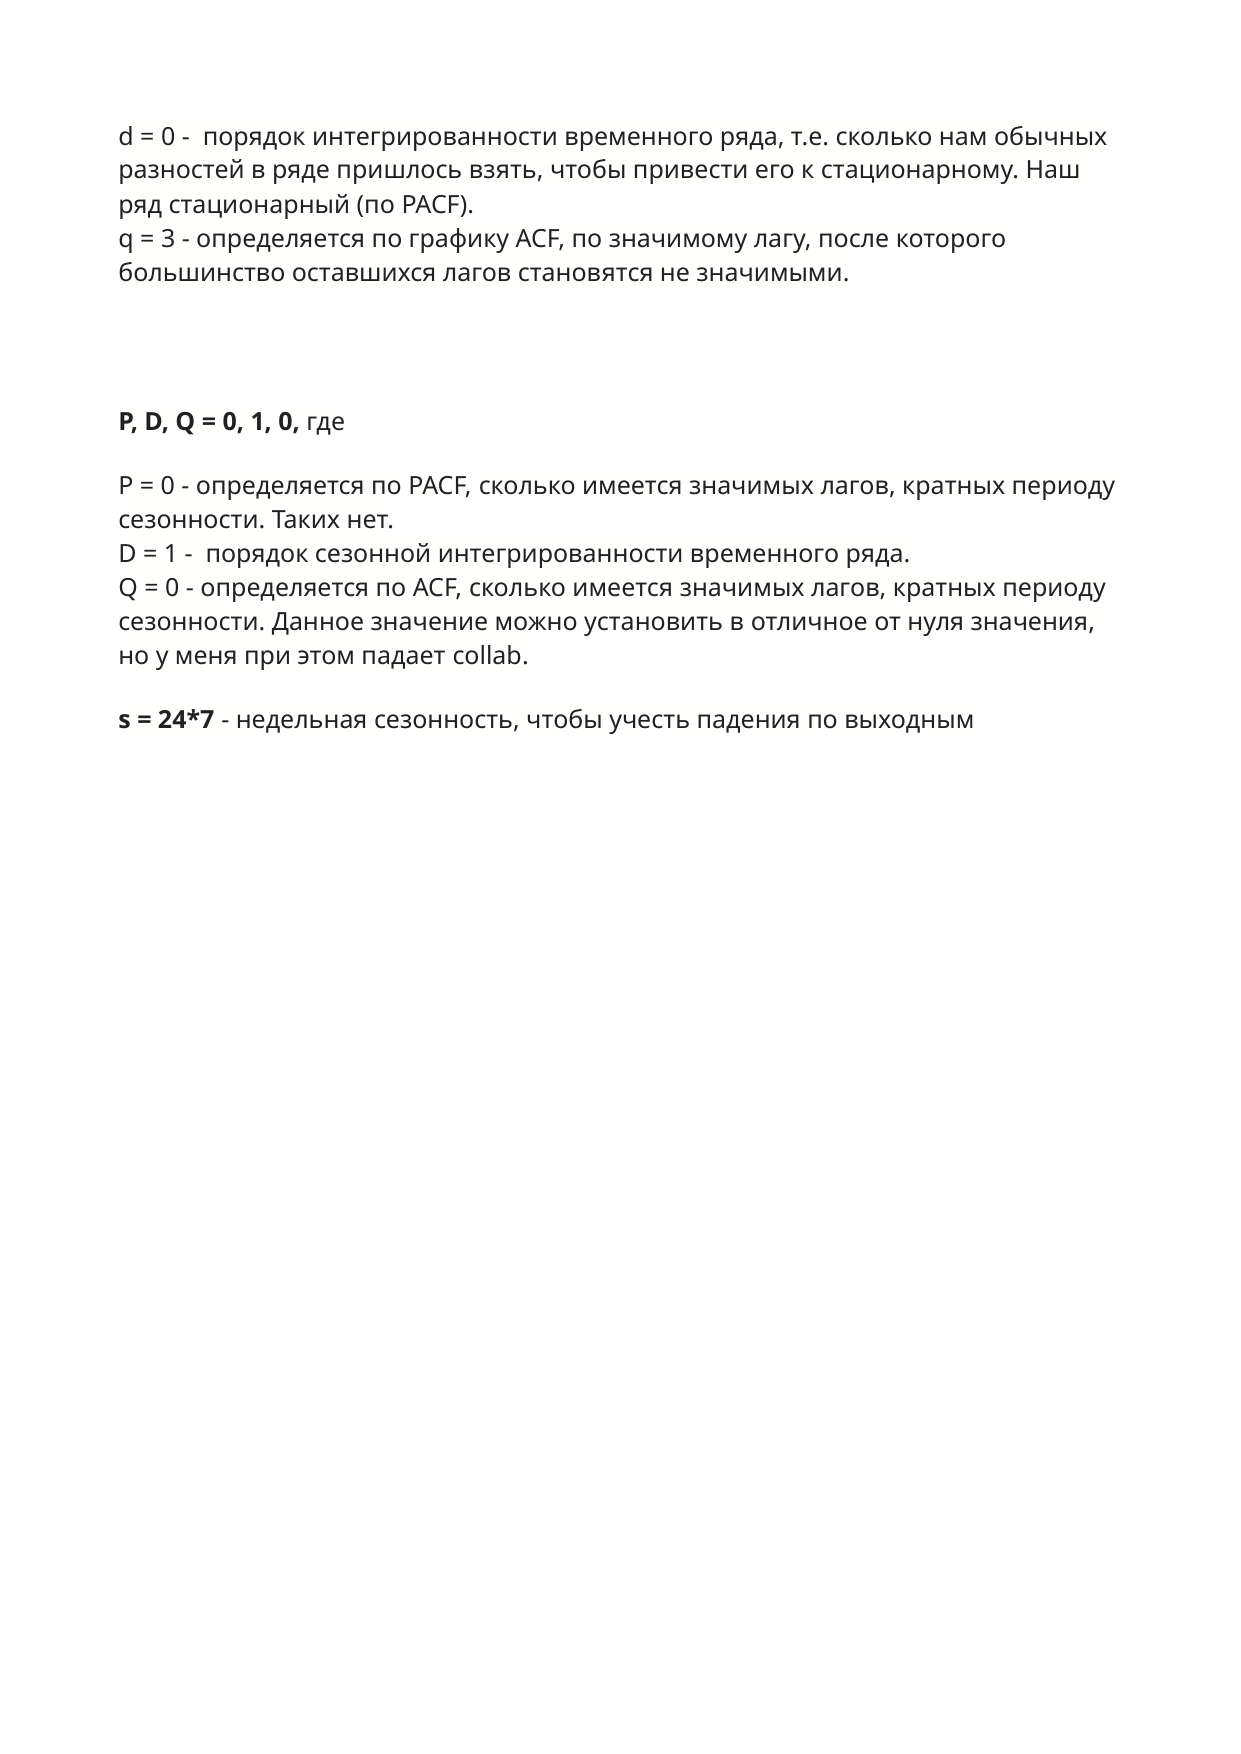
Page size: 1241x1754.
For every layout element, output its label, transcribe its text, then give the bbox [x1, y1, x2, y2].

text s = 24*7 - недельная сезонность, чтобы учесть падения по выходным [118, 701, 1122, 735]
text D = 1 - порядок сезонной интегрированности временного ряда. [118, 535, 1122, 569]
text P, D, Q = 0, 1, 0, где [118, 403, 1122, 437]
text Q = 0 - определяется по ACF, сколько имеется значимых лагов, кратных периоду сезонности. Данное значение можно установить в отличное от нуля значения, но у меня при этом падает collab. [118, 569, 1122, 672]
text q = 3 - определяется по графику ACF, по значимому лагу, после которого большинство оставшихся лагов становятся не значимыми. [118, 220, 1122, 288]
text d = 0 - порядок интегрированности временного ряда, т.е. сколько нам обычных разностей в ряде пришлось взять, чтобы привести его к стационарному. Наш ряд стационарный (по PACF). [118, 118, 1122, 220]
text P = 0 - определяется по PACF, сколько имеется значимых лагов, кратных периоду сезонности. Таких нет. [118, 467, 1122, 535]
